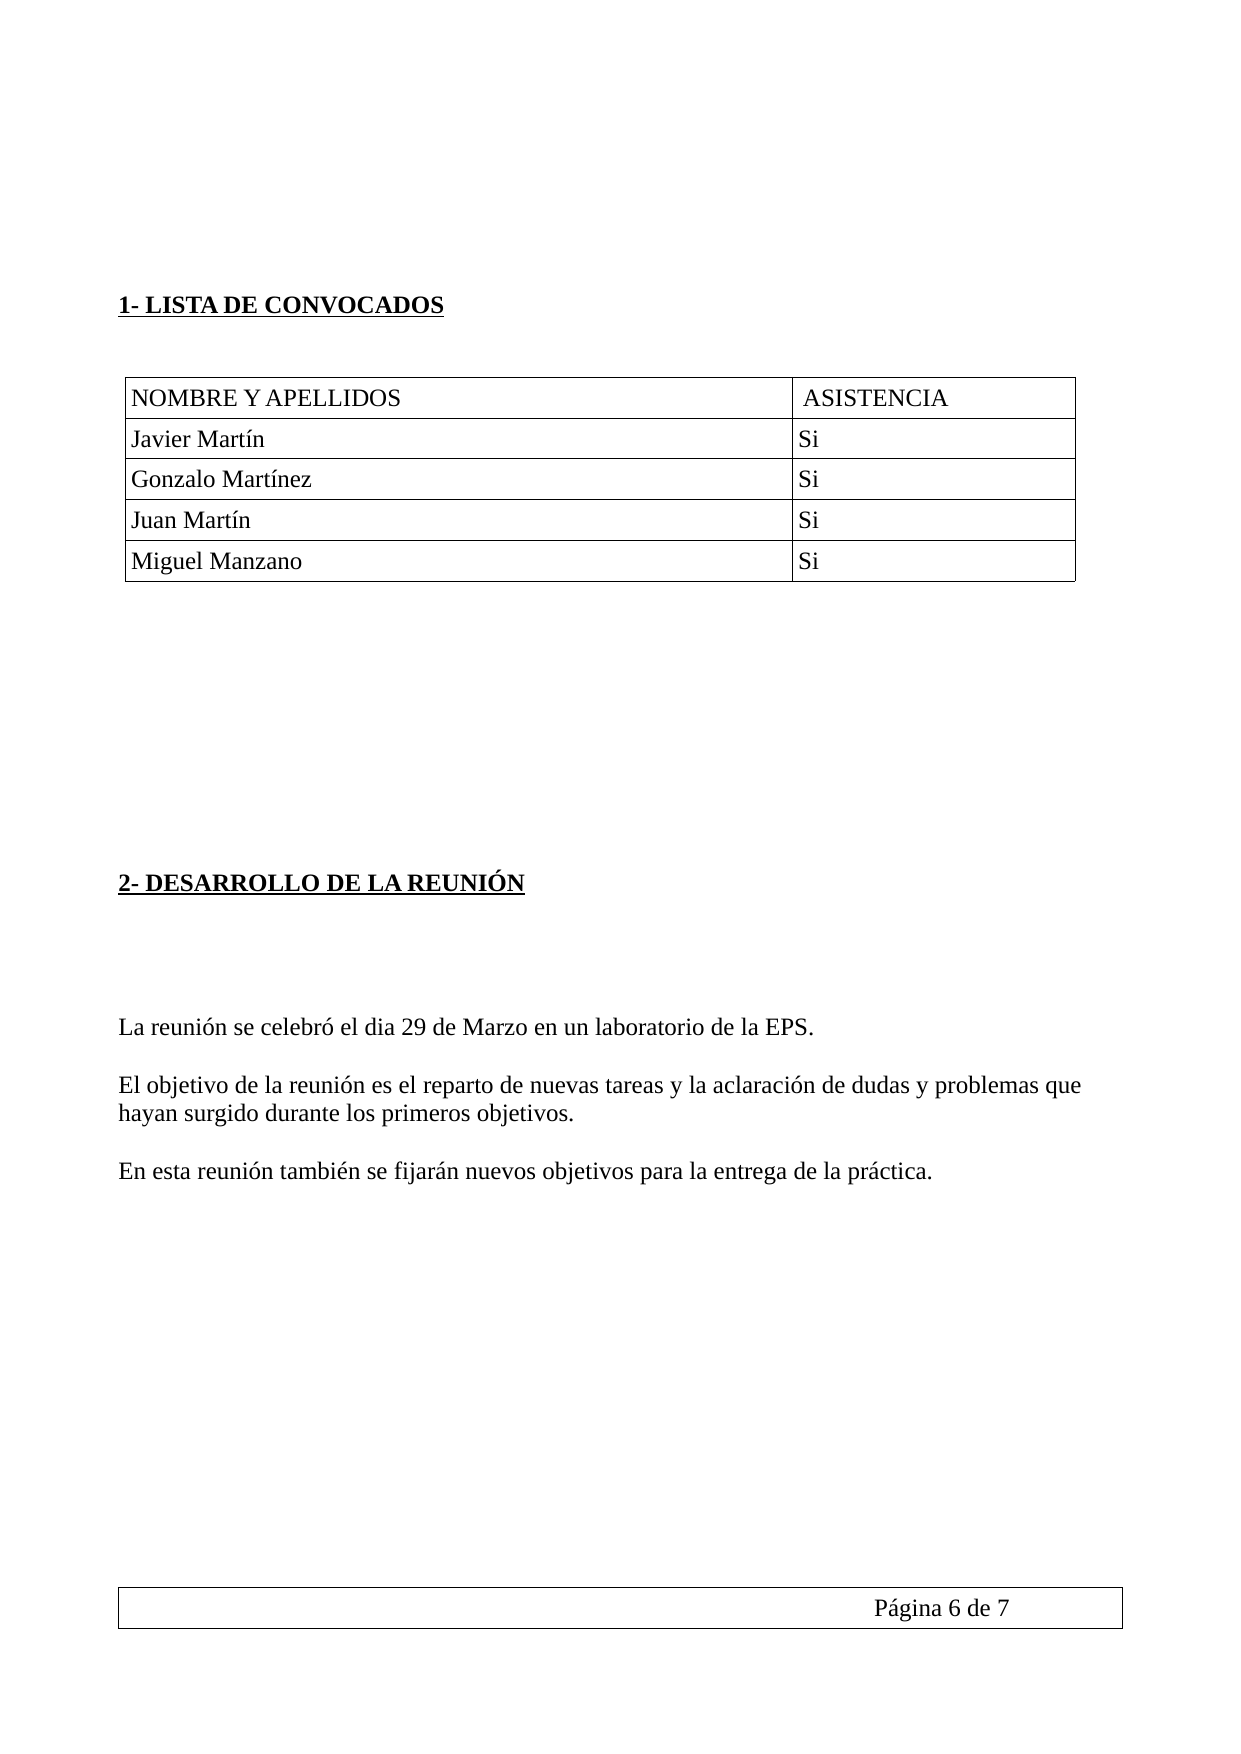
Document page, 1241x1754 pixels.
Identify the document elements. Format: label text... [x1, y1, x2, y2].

table_cell Javier Martín [126, 419, 792, 458]
table_header ASISTENCIA [793, 378, 1075, 418]
table_header NOMBRE Y APELLIDOS [126, 378, 792, 418]
table_cell Miguel Manzano [126, 541, 792, 581]
table_header Página 6 de 7 [119, 1588, 1122, 1628]
table_cell Si [793, 541, 1075, 581]
table_cell Gonzalo Martínez [126, 459, 792, 499]
text La reunión se celebró el dia 29 de Marzo en un laboratorio de la EPS. [118, 1012, 1122, 1041]
table_cell Si [793, 419, 1075, 458]
text 1- LISTA DE CONVOCADOS [118, 291, 1122, 319]
table_cell Juan Martín [126, 500, 792, 540]
text En esta reunión también se fijarán nuevos objetivos para la entrega de la práctica. [118, 1156, 1122, 1185]
table_cell Si [793, 459, 1075, 499]
table_cell Si [793, 500, 1075, 540]
text 2- DESARROLLO DE LA REUNIÓN [118, 868, 1122, 897]
text El objetivo de la reunión es el reparto de nuevas tareas y la aclaración de dudas y problemas que hayan surgido durante los primeros objetivos. [118, 1070, 1122, 1127]
